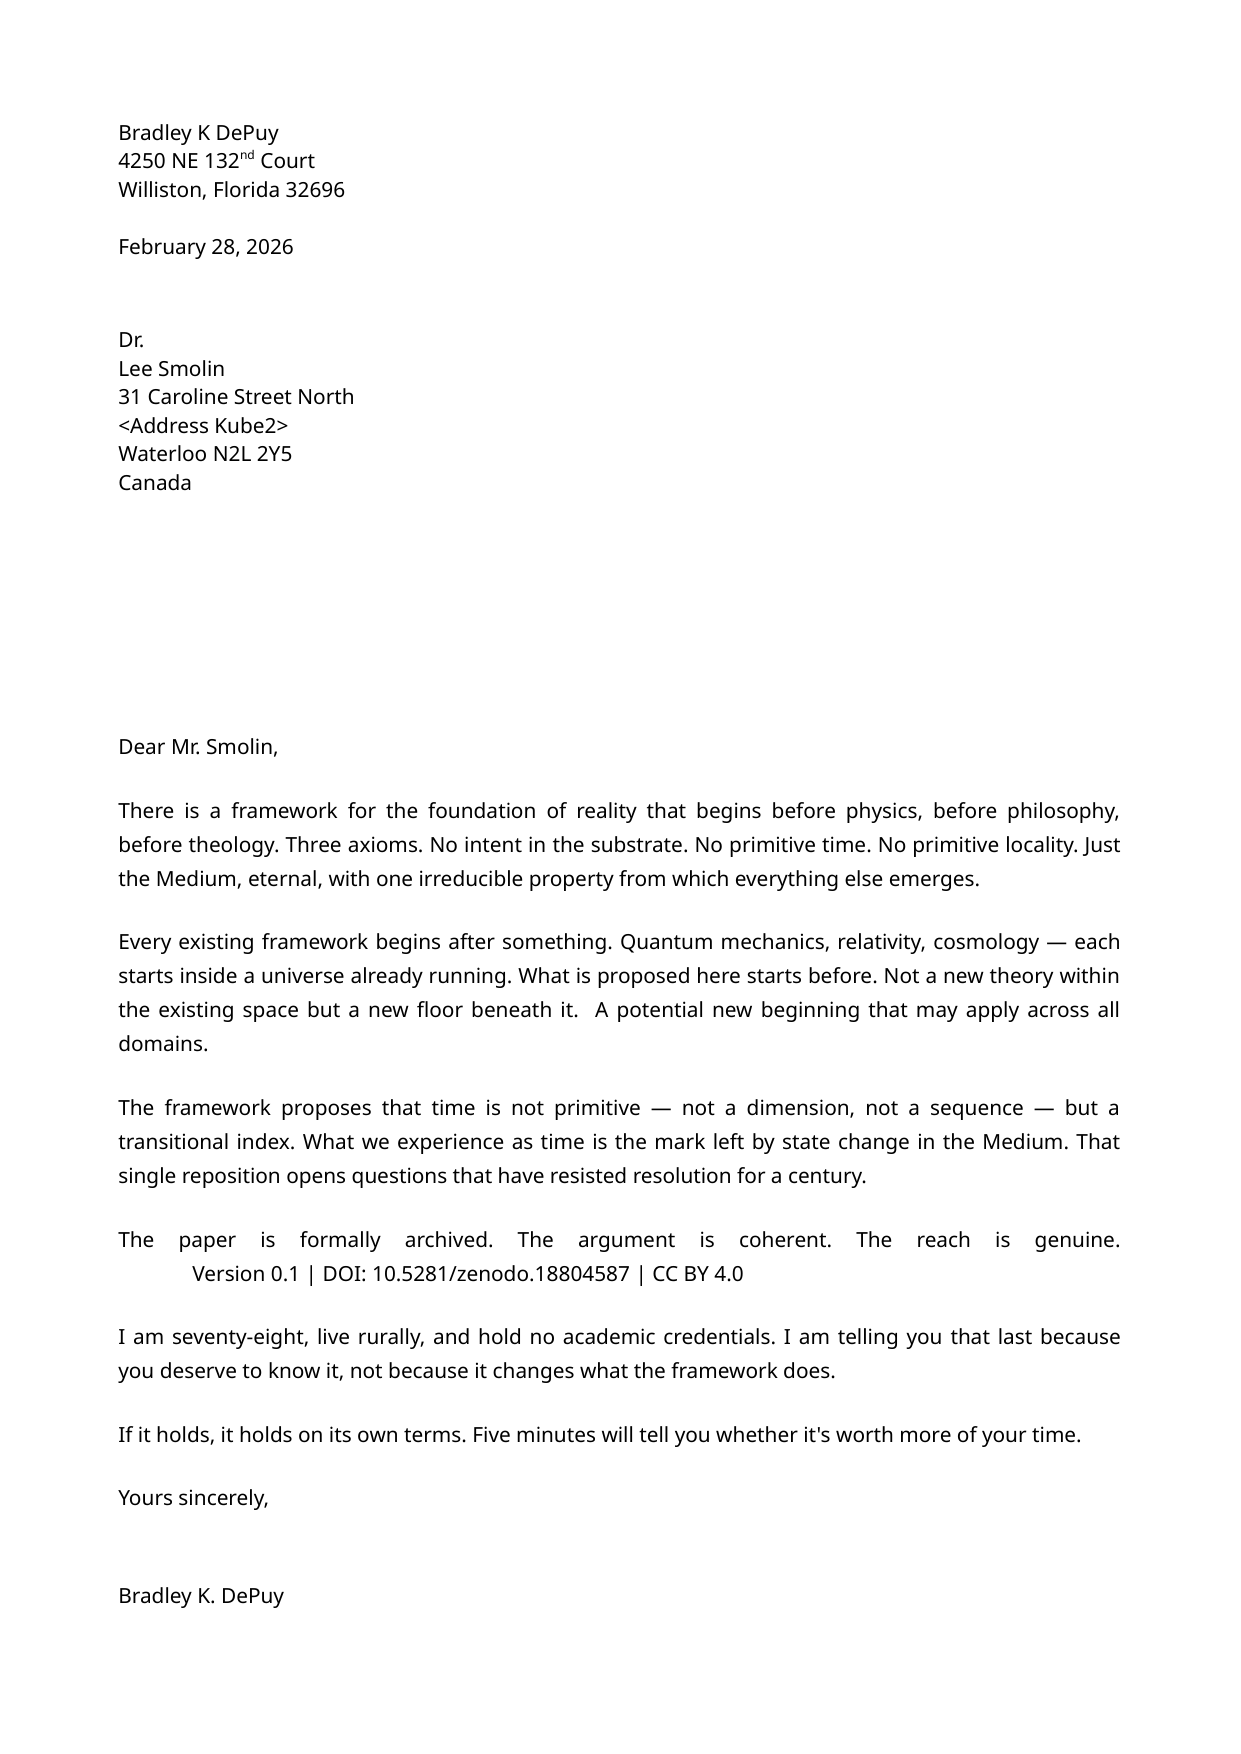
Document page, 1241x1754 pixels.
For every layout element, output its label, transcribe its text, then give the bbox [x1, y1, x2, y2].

text Yours sincerely, [118, 1483, 1122, 1546]
text Dr. [118, 326, 561, 354]
text The framework proposes that time is not primitive — not a dimension, not a sequence — but a transitional index. What we experience as time is the mark left by state change in the Medium. That single reposition opens questions that have resisted resolution for a century. [118, 1093, 1122, 1190]
text Bradley K. DePuy [118, 1581, 1122, 1609]
text Waterloo N2L 2Y5 [118, 439, 561, 468]
text If it holds, it holds on its own terms. Five minutes will tell you whether it's worth more of your time. [118, 1420, 1122, 1448]
text There is a framework for the foundation of reality that begins before physics, before philosophy, before theology. Three axioms. No intent in the substrate. No primitive time. No primitive locality. Just the Medium, eternal, with one irreducible property from which everything else emerges. [118, 796, 1122, 892]
text Every existing framework begins after something. Quantum mechanics, relativity, cosmology — each starts inside a universe already running. What is proposed here starts before. Not a new theory within the existing space but a new floor beneath it. A potential new beginning that may apply across all domains. [118, 927, 1122, 1058]
text Lee Smolin [118, 354, 561, 382]
text <Address Kube2> [118, 411, 561, 439]
text Dear Mr. Smolin, [118, 319, 1122, 761]
text 31 Caroline Street North [118, 382, 561, 411]
text Canada [118, 468, 561, 496]
text The paper is formally archived. The argument is coherent. The reach is genuine. Version 0.1 | DOI: 10.5281/zenodo.18804587 | CC BY 4.0 [118, 1225, 1122, 1287]
text Bradley K DePuy 4250 NE 132nd Court Williston, Florida 32696 February 28, 2026 [118, 118, 1122, 260]
text I am seventy-eight, live rurally, and hold no academic credentials. I am telling you that last because you deserve to know it, not because it changes what the framework does. [118, 1322, 1122, 1385]
